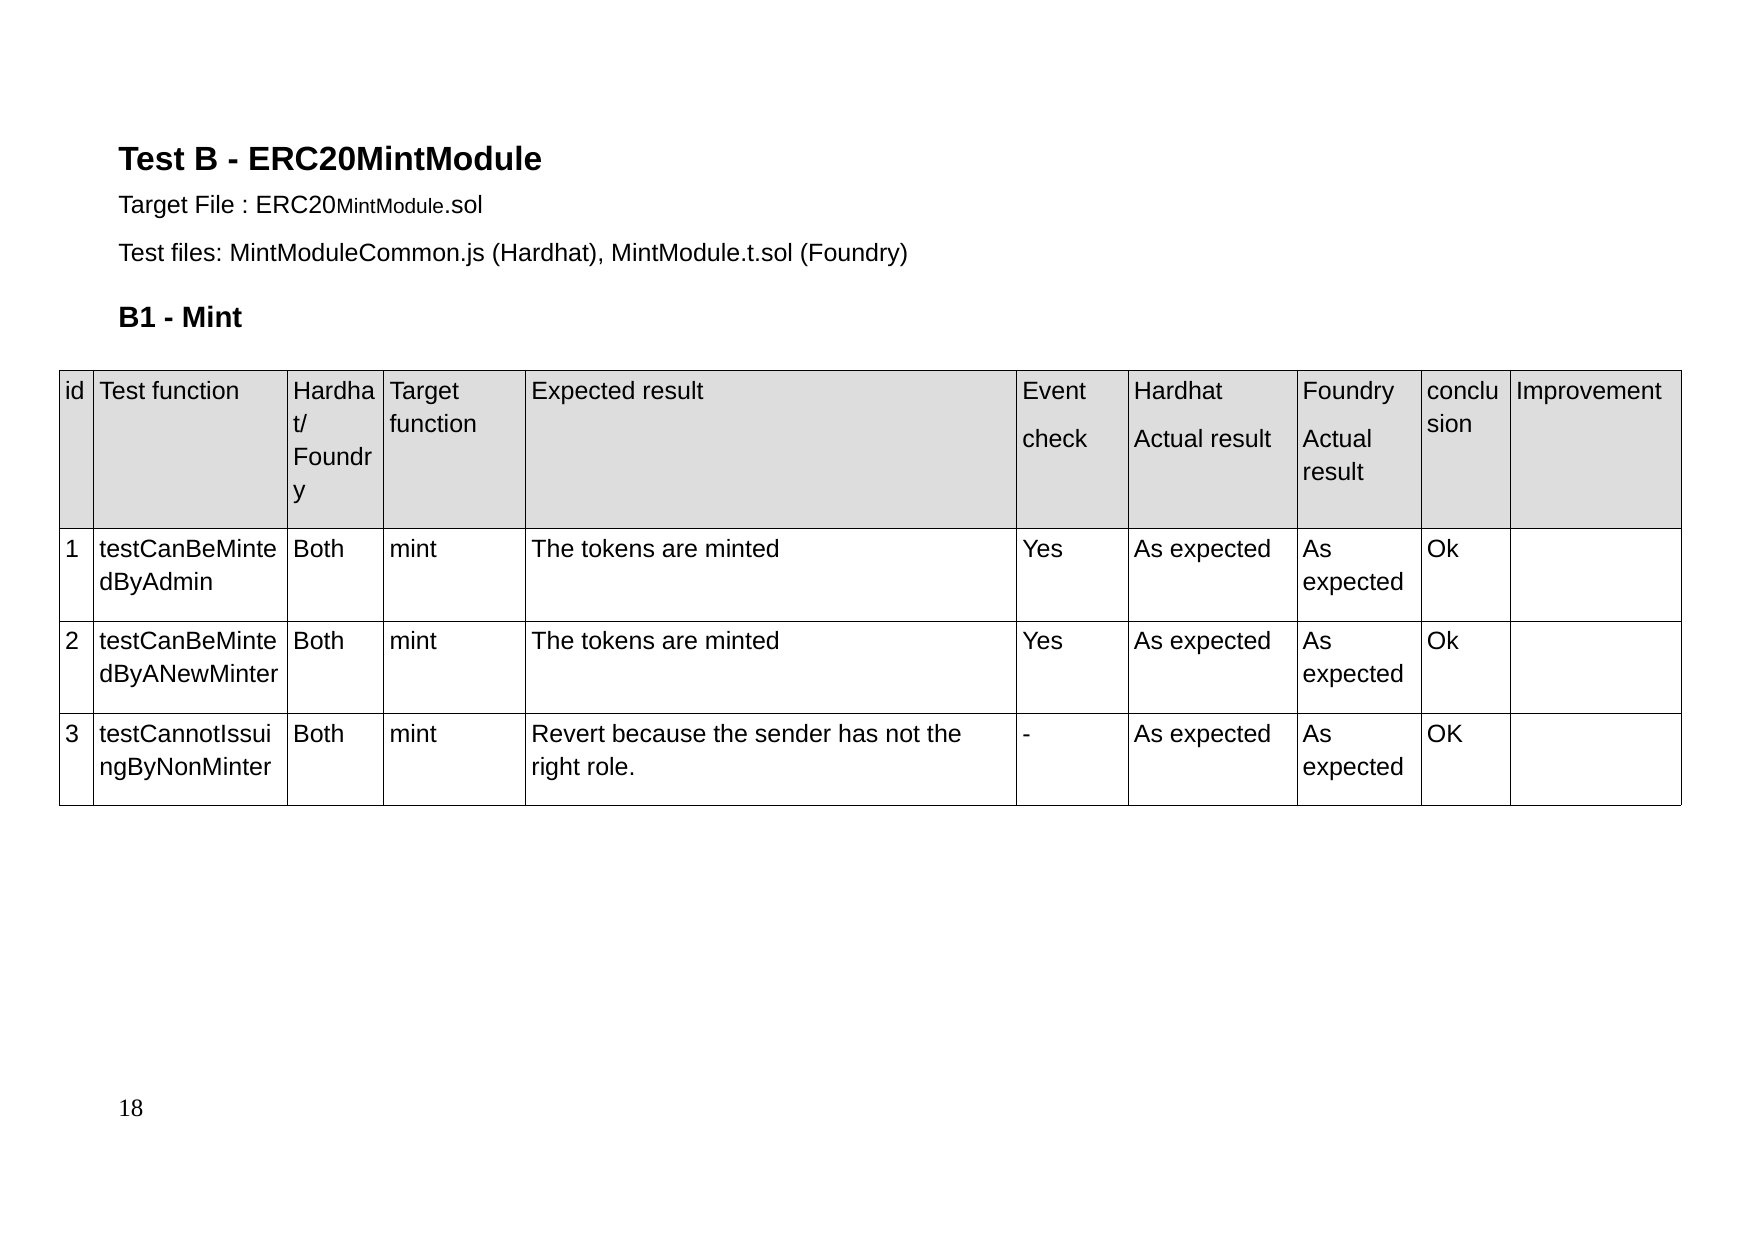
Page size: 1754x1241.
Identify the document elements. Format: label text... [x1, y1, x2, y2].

table_cell As expected [1298, 529, 1421, 621]
subtitle Test B - ERC20MintModule [118, 139, 1636, 178]
table_cell [1511, 714, 1681, 805]
table_cell [1511, 622, 1681, 713]
table_cell mint [384, 622, 525, 713]
table_cell 3 [60, 714, 93, 805]
table_cell Both [288, 622, 383, 713]
table_header Hardhat Actual result [1129, 371, 1297, 528]
table_header conclusion [1422, 371, 1510, 528]
table_cell Yes [1017, 622, 1128, 713]
table_cell Yes [1017, 529, 1128, 621]
table_cell testCanBeMintedByANewMinter [94, 622, 287, 713]
table_cell [1511, 529, 1681, 621]
table_cell Ok [1422, 529, 1510, 621]
table_cell testCanBeMintedByAdmin [94, 529, 287, 621]
table_cell As expected [1298, 714, 1421, 805]
table_header Improvement [1511, 371, 1681, 528]
table_cell OK [1422, 714, 1510, 805]
table_header Event check [1017, 371, 1128, 528]
table_cell 2 [60, 622, 93, 713]
table_header Test function [94, 371, 287, 528]
table_cell - [1017, 714, 1128, 805]
table_cell As expected [1298, 622, 1421, 713]
table_cell The tokens are minted [526, 622, 1016, 713]
table_cell The tokens are minted [526, 529, 1016, 621]
table_cell mint [384, 529, 525, 621]
table_cell 1 [60, 529, 93, 621]
table_cell Ok [1422, 622, 1510, 713]
table_cell Both [288, 529, 383, 621]
table_cell Revert because the sender has not the right role. [526, 714, 1016, 805]
table_cell As expected [1129, 714, 1297, 805]
table_header id [60, 371, 93, 528]
text Target File : ERC20MintModule.sol [118, 190, 1636, 219]
table_cell As expected [1129, 529, 1297, 621]
table_header Target function [384, 371, 525, 528]
table_header Expected result [526, 371, 1016, 528]
table_cell testCannotIssuingByNonMinter [94, 714, 287, 805]
table_cell Both [288, 714, 383, 805]
text Test files: MintModuleCommon.js (Hardhat), MintModule.t.sol (Foundry) [118, 238, 1636, 266]
table_cell As expected [1129, 622, 1297, 713]
table_header Hardhat/ Foundry [288, 371, 383, 528]
table_header Foundry Actual result [1298, 371, 1421, 528]
subtitle B1 - Mint [118, 300, 1636, 334]
table_cell mint [384, 714, 525, 805]
